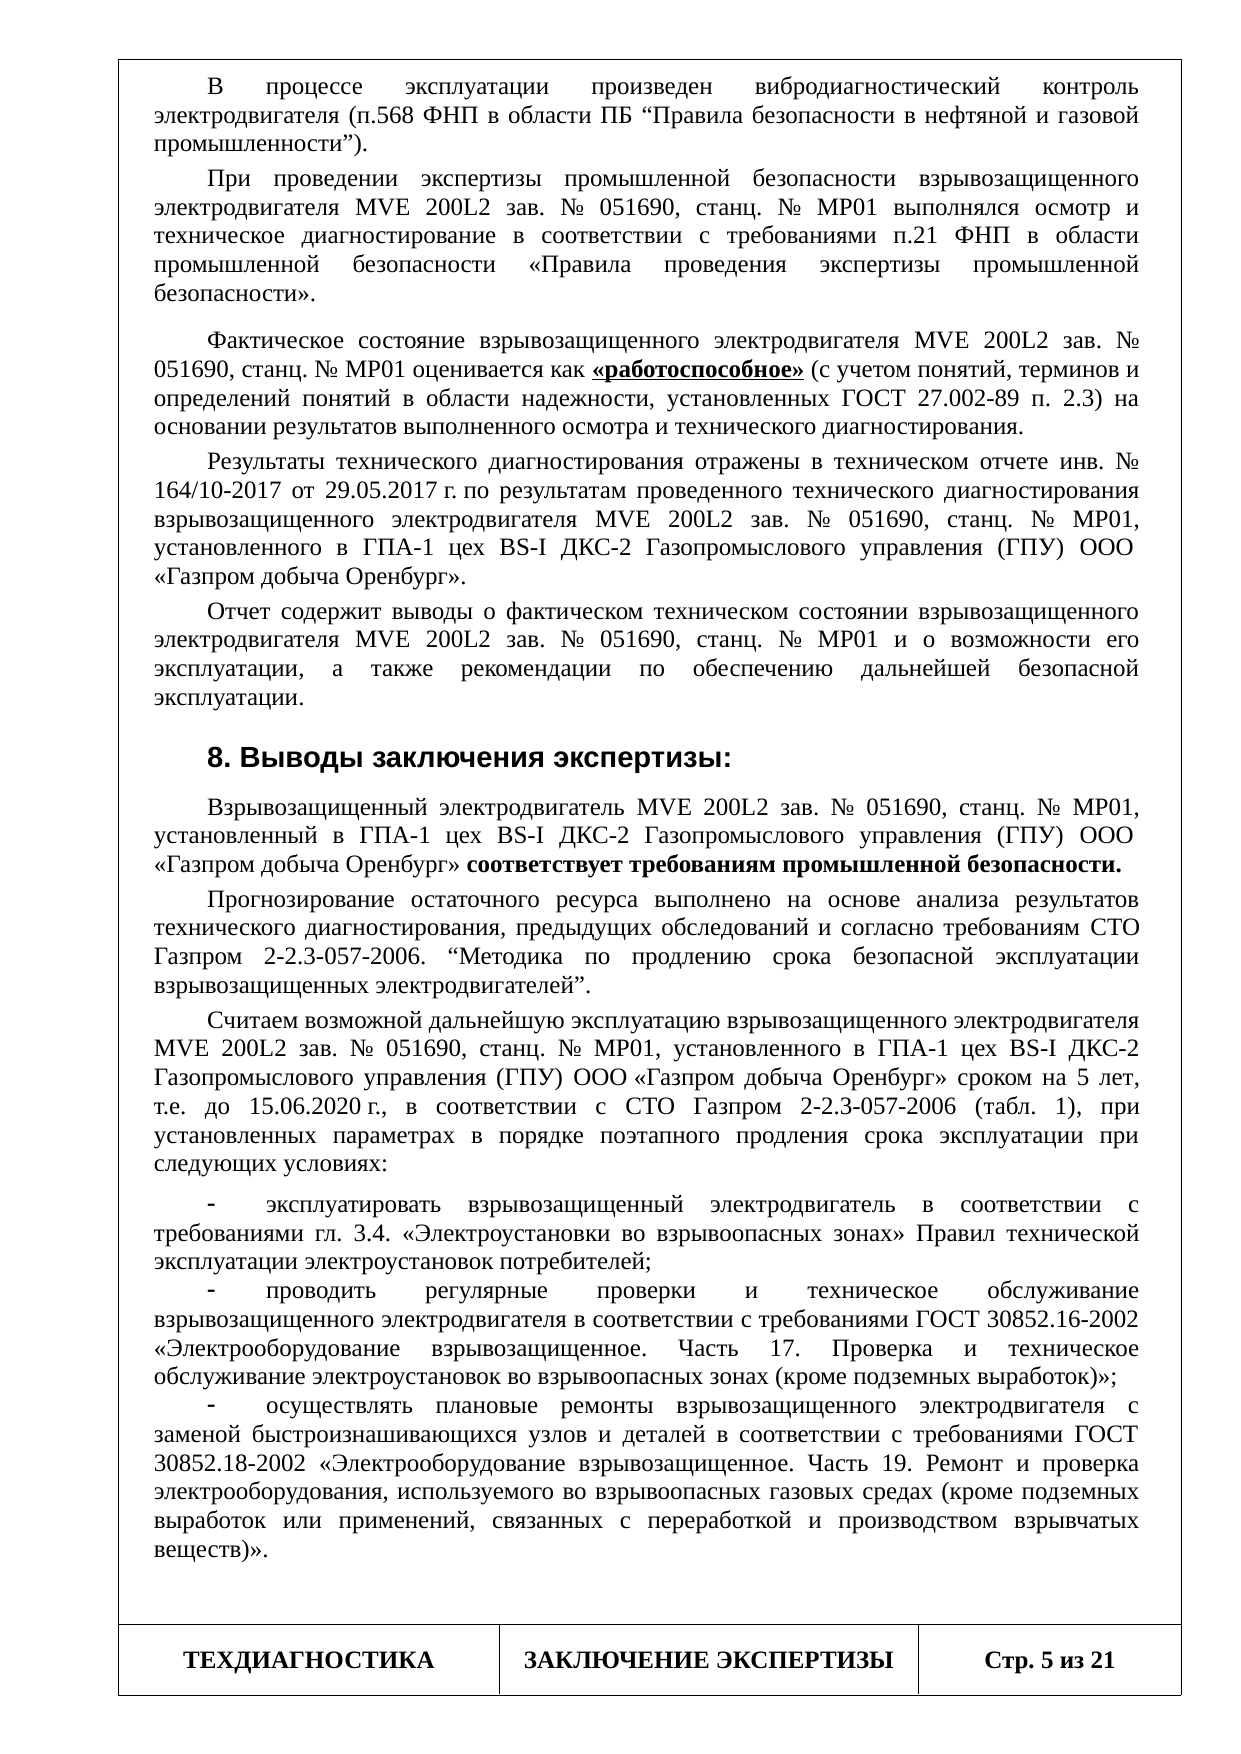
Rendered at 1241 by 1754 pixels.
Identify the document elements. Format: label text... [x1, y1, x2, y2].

text Отчет содержит выводы о фактическом техническом состоянии взрывозащищенного электродвигателя MVE 200L2 зав. № 051690, станц. № MP01 и о возможности его эксплуатации, а также рекомендации по обеспечению дальнейшей безопасной эксплуатации. [154, 596, 1140, 711]
text Считаем возможной дальнейшую эксплуатацию взрывозащищенного электродвигателя MVE 200L2 зав. № 051690, станц. № MP01, установленного в ГПА-1 цех BS-I ДКС-2 Газопромыслового управления (ГПУ) ООО «Газпром добыча Оренбург» сроком на 5 лет, т.е. до 15.06.2020 г., в соответствии с СТО Газпром 2-2.3-057-2006 (табл. 1), при установленных параметрах в порядке поэтапного продления срока эксплуатации при следующих условиях: [154, 1005, 1140, 1177]
text При проведении экспертизы промышленной безопасности взрывозащищенного электродвигателя MVE 200L2 зав. № 051690, станц. № MP01 выполнялся осмотр и техническое диагностирование в соответствии с требованиями п.21 ФНП в области промышленной безопасности «Правила проведения экспертизы промышленной безопасности». [154, 163, 1140, 307]
text Взрывозащищенный электродвигатель MVE 200L2 зав. № 051690, станц. № MP01, установленный в ГПА-1 цех BS-I ДКС-2 Газопромыслового управления (ГПУ) ООО «Газпром добыча Оренбург» соответствует требованиям промышленной безопасности. [154, 792, 1140, 878]
text Прогнозирование остаточного ресурса выполнено на основе анализа результатов технического диагностирования, предыдущих обследований и согласно требованиям СТО Газпром 2-2.3-057-2006. “Методика по продлению срока безопасной эксплуатации взрывозащищенных электродвигателей”. [154, 884, 1140, 999]
text Результаты технического диагностирования отражены в техническом отчете инв. № [164]/10‑2017 от [29.05.2017 г.] по результатам проведенного технического диагностирования взрывозащищенного электродвигателя MVE 200L2 зав. № 051690, станц. № MP01, установленного в ГПА-1 цех BS-I ДКС-2 Газопромыслового управления (ГПУ) ООО «Газпром добыча Оренбург». [154, 446, 1140, 590]
list проводить регулярные проверки и техническое обслуживание взрывозащищенного электродвигателя в соответствии с требованиями ГОСТ 30852.16-2002 «Электрооборудование взрывозащищенное. Часть 17. Проверка и техническое обслуживание электроустановок во взрывоопасных зонах (кроме подземных выработок)»; [154, 1275, 1140, 1390]
text 8. Выводы заключения экспертизы: [154, 740, 1134, 774]
list осуществлять плановые ремонты взрывозащищенного электродвигателя с заменой быстроизнашивающихся узлов и деталей в соответствии с требованиями ГОСТ 30852.18-2002 «Электрооборудование взрывозащищенное. Часть 19. Ремонт и проверка электрооборудования, используемого во взрывоопасных газовых средах (кроме подземных выработок или применений, связанных с переработкой и производством взрывчатых веществ)». [154, 1390, 1140, 1563]
text Фактическое состояние взрывозащищенного электродвигателя MVE 200L2 зав. № 051690, станц. № MP01 оценивается как «работоспособное» (с учетом понятий, терминов и определений понятий в области надежности, установленных ГОСТ 27.002-89 п. 2.3) на основании результатов выполненного осмотра и технического диагностирования. [154, 325, 1140, 440]
list эксплуатировать взрывозащищенный электродвигатель в соответствии с требованиями гл. 3.4. «Электроустановки во взрывоопасных зонах» Правил технической эксплуатации электроустановок потребителей; [154, 1189, 1140, 1275]
text В процессе эксплуатации произведен вибродиагностический контроль электродвигателя (п.568 ФНП в области ПБ “Правила безопасности в нефтяной и газовой промышленности”). [154, 71, 1140, 157]
